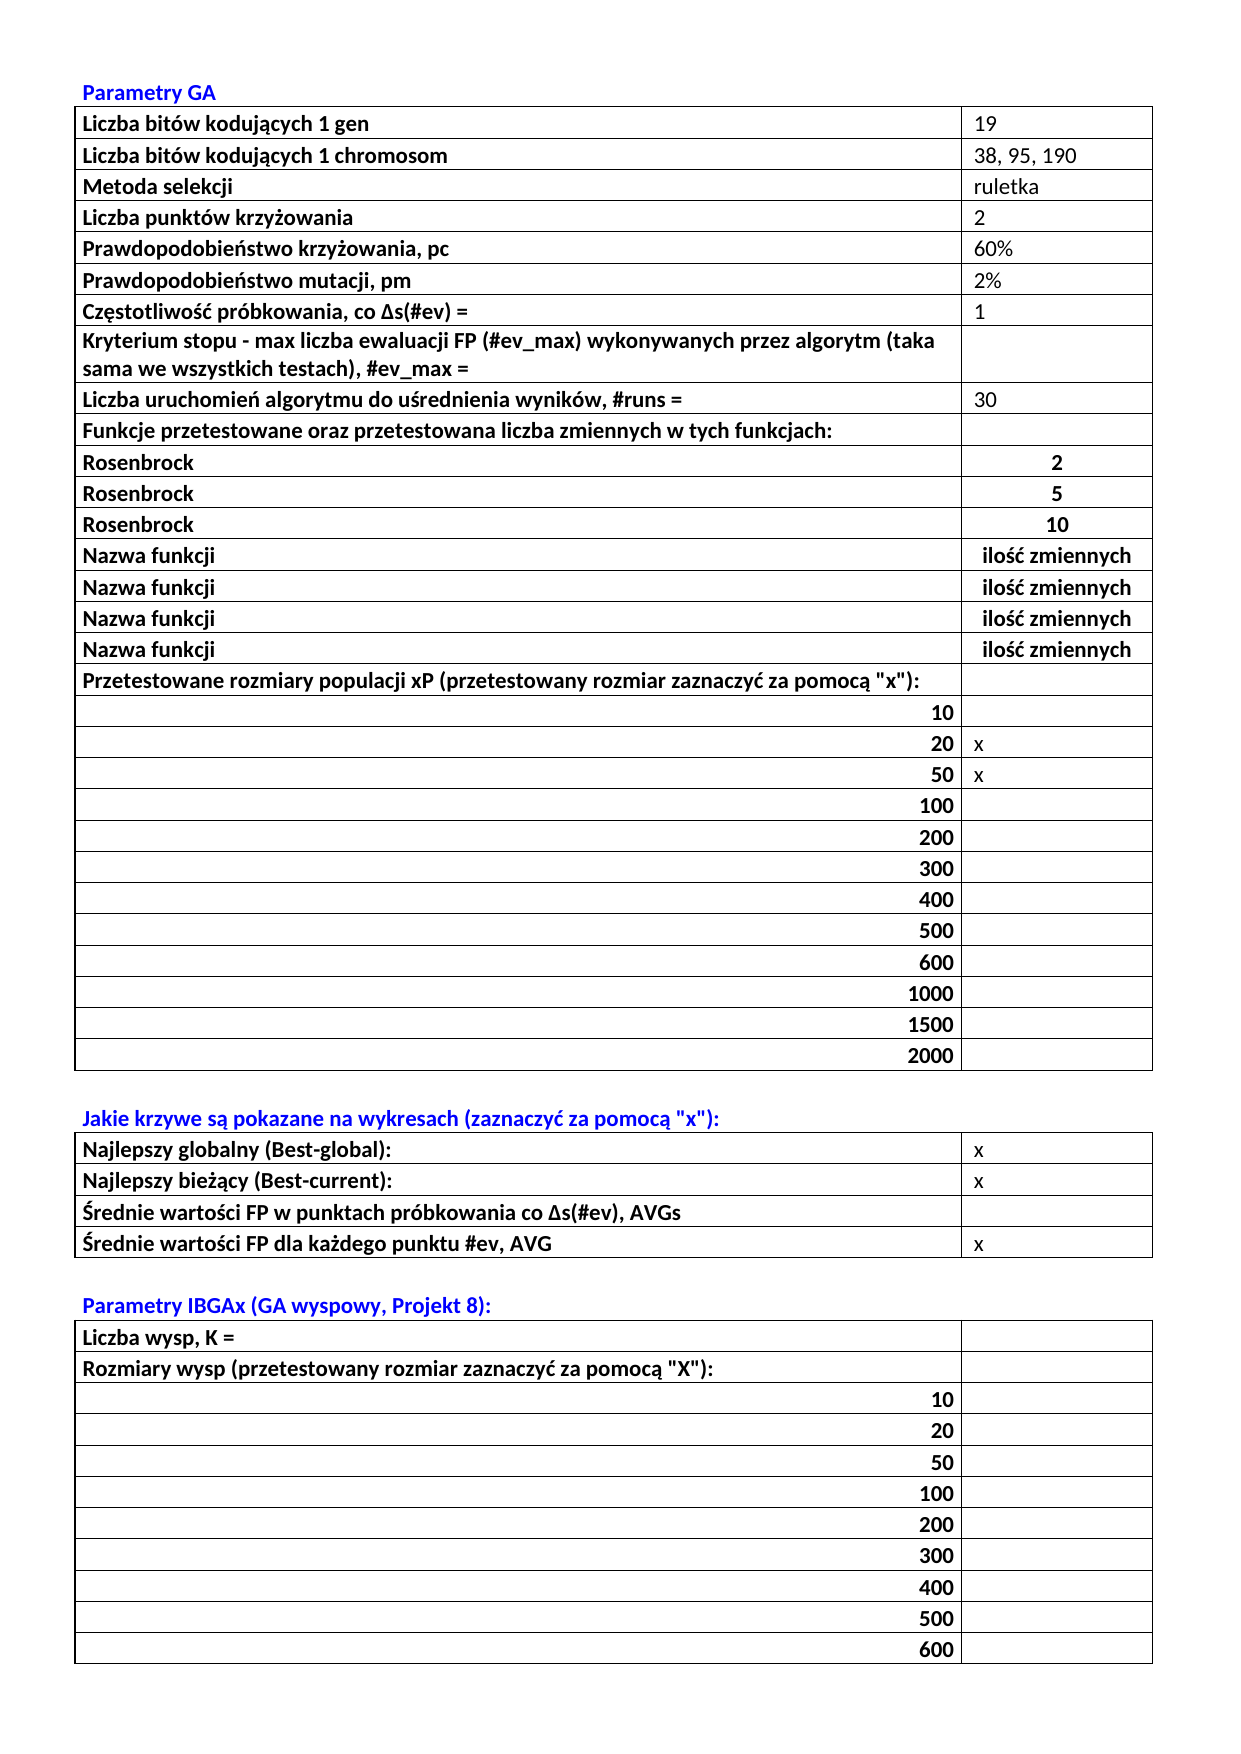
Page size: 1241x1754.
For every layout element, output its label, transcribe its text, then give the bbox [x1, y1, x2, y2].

table_cell ruletka [962, 170, 1152, 200]
table_cell Liczba punktów krzyżowania [76, 201, 961, 231]
table_cell 50 [76, 1446, 961, 1476]
table_cell Przetestowane rozmiary populacji xP (przetestowany rozmiar zaznaczyć za pomocą "x"): [76, 664, 961, 694]
table_cell Najlepszy globalny (Best-global): [76, 1133, 961, 1163]
table_cell Metoda selekcji [76, 170, 961, 200]
table_cell Liczba uruchomień algorytmu do uśrednienia wyników, #runs = [76, 383, 961, 413]
table_cell 1000 [76, 977, 961, 1007]
table_cell [962, 1539, 1152, 1569]
table_cell [962, 946, 1152, 976]
table_cell 2000 [76, 1039, 961, 1069]
table_cell x [962, 758, 1152, 788]
table_cell [961, 1101, 1153, 1132]
table_cell Nazwa funkcji [76, 571, 961, 601]
table_cell Funkcje przetestowane oraz przetestowana liczba zmiennych w tych funkcjach: [76, 414, 961, 444]
table_cell [962, 414, 1152, 444]
table_cell 300 [76, 1539, 961, 1569]
table_cell 100 [76, 1477, 961, 1507]
table_cell 20 [76, 727, 961, 757]
table_cell [962, 789, 1152, 819]
table_cell [962, 1321, 1152, 1351]
table_cell ilość zmiennych [962, 539, 1152, 569]
table_cell [962, 1008, 1152, 1038]
table_cell Rozmiary wysp (przetestowany rozmiar zaznaczyć za pomocą "X"): [76, 1352, 961, 1382]
table_cell Nazwa funkcji [76, 633, 961, 663]
table_cell [962, 977, 1152, 1007]
table_cell 30 [962, 383, 1152, 413]
table_cell [962, 1571, 1152, 1601]
table_cell [962, 883, 1152, 913]
table_cell 600 [76, 1633, 961, 1663]
table_cell 300 [76, 852, 961, 882]
table_cell [962, 1383, 1152, 1413]
table_cell [75, 1258, 961, 1288]
table_cell [961, 1288, 1153, 1319]
table_cell Liczba bitów kodujących 1 gen [76, 107, 961, 137]
table_cell Kryterium stopu - max liczba ewaluacji FP (#ev_max) wykonywanych przez algorytm (taka sama we wszystkich testach), #ev_max = [76, 326, 961, 382]
table_cell x [962, 1133, 1152, 1163]
table_cell 38, 95, 190 [962, 139, 1152, 169]
table_cell 100 [76, 789, 961, 819]
table_cell Najlepszy bieżący (Best-current): [76, 1164, 961, 1194]
table_cell 2 [962, 446, 1152, 476]
table_cell 400 [76, 1571, 961, 1601]
table_cell x [962, 727, 1152, 757]
table_cell 1500 [76, 1008, 961, 1038]
table_cell Jakie krzywe są pokazane na wykresach (zaznaczyć za pomocą "x"): [75, 1101, 961, 1132]
table_cell 400 [76, 883, 961, 913]
table_cell Średnie wartości FP dla każdego punktu #ev, AVG [76, 1227, 961, 1257]
table_cell [961, 1258, 1153, 1288]
table_cell 10 [76, 1383, 961, 1413]
table_cell 20 [76, 1414, 961, 1444]
table_cell 500 [76, 1602, 961, 1632]
table_cell [962, 1446, 1152, 1476]
table_cell 10 [76, 696, 961, 726]
table_cell Liczba bitów kodujących 1 chromosom [76, 139, 961, 169]
table_cell Średnie wartości FP w punktach próbkowania co Δs(#ev), AVGs [76, 1196, 961, 1226]
table_cell x [962, 1227, 1152, 1257]
table_cell [961, 1071, 1153, 1101]
table_cell Częstotliwość próbkowania, co Δs(#ev) = [76, 295, 961, 325]
table_cell [962, 1414, 1152, 1444]
table_cell Liczba wysp, K = [76, 1321, 961, 1351]
table_cell 500 [76, 914, 961, 944]
table_cell 1 [962, 295, 1152, 325]
table_cell Rosenbrock [76, 477, 961, 507]
table_cell 200 [76, 1508, 961, 1538]
table_cell [962, 664, 1152, 694]
table_cell 600 [76, 946, 961, 976]
table_cell [962, 326, 1152, 382]
table_cell ilość zmiennych [962, 602, 1152, 632]
table_cell [962, 1039, 1152, 1069]
table_cell 5 [962, 477, 1152, 507]
table_cell Rosenbrock [76, 446, 961, 476]
table_cell 60% [962, 232, 1152, 262]
table_cell [962, 821, 1152, 851]
table_cell [962, 1508, 1152, 1538]
table_cell 10 [962, 508, 1152, 538]
table_cell [962, 1602, 1152, 1632]
table_cell Parametry IBGAx (GA wyspowy, Projekt 8): [75, 1288, 961, 1319]
table_cell 50 [76, 758, 961, 788]
table_cell [962, 852, 1152, 882]
table_cell 200 [76, 821, 961, 851]
table_cell [962, 1352, 1152, 1382]
table_cell 2% [962, 264, 1152, 294]
table_cell Prawdopodobieństwo mutacji, pm [76, 264, 961, 294]
table_cell 2 [962, 201, 1152, 231]
table_cell [962, 914, 1152, 944]
table_cell Prawdopodobieństwo krzyżowania, pc [76, 232, 961, 262]
table_cell [962, 1633, 1152, 1663]
table_cell [962, 1477, 1152, 1507]
table_cell x [962, 1164, 1152, 1194]
table_cell [75, 1071, 961, 1101]
table_cell [962, 1196, 1152, 1226]
table_cell Rosenbrock [76, 508, 961, 538]
table_cell Nazwa funkcji [76, 602, 961, 632]
table_cell Nazwa funkcji [76, 539, 961, 569]
table_header Parametry GA [75, 75, 961, 106]
table_cell 19 [962, 107, 1152, 137]
table_cell ilość zmiennych [962, 633, 1152, 663]
table_cell [962, 696, 1152, 726]
table_cell ilość zmiennych [962, 571, 1152, 601]
table_header [961, 75, 1153, 106]
